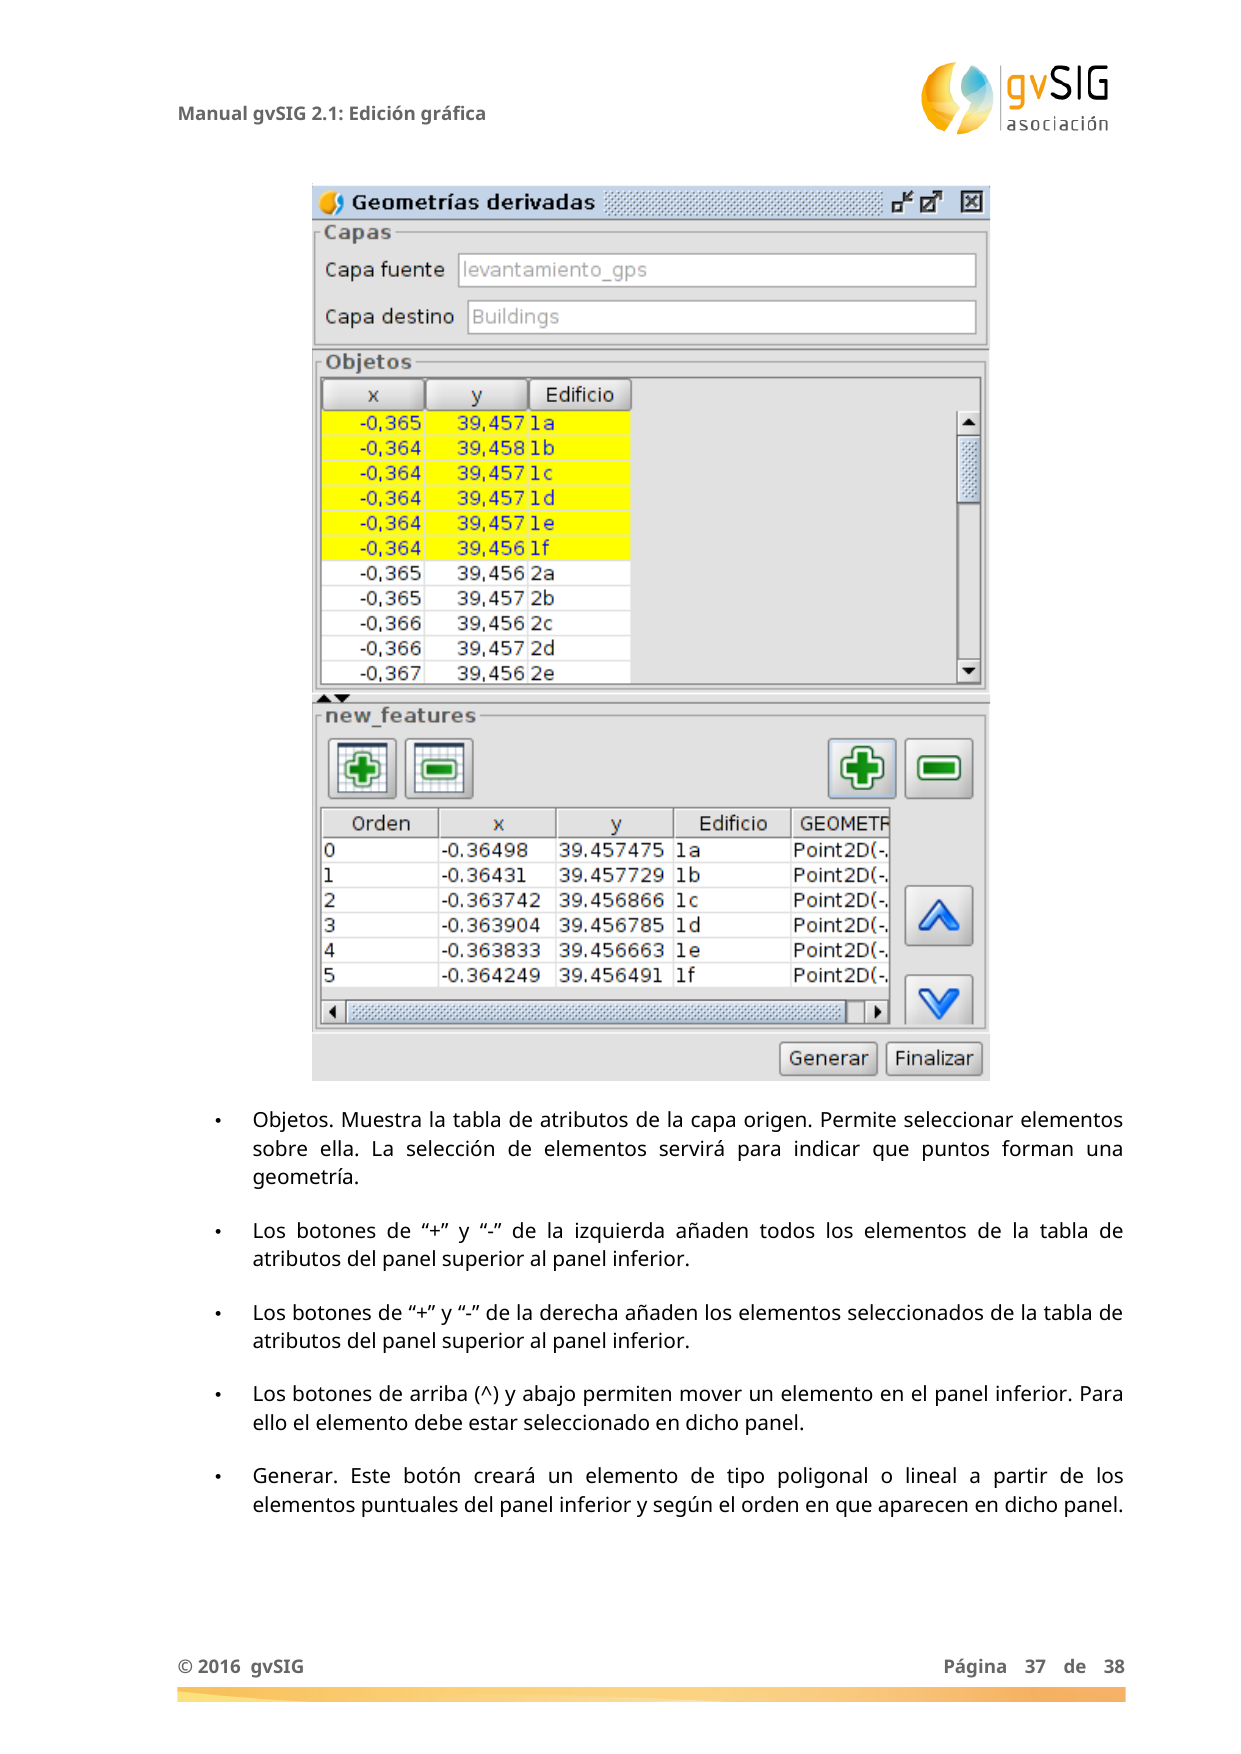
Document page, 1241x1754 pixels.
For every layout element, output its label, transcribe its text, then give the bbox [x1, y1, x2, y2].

list Los botones de “+” y “-” de la izquierda añaden todos los elementos de la tabla de atributos del panel superior al panel inferior. [215, 1216, 1125, 1273]
list Objetos. Muestra la tabla de atributos de la capa origen. Permite seleccionar elementos sobre ella. La selección de elementos servirá para indicar que puntos forman una geometría. [215, 1106, 1125, 1191]
picture [902, 47, 1122, 148]
list Los botones de arriba (^) y abajo permiten mover un elemento en el panel inferior. Para ello el elemento debe estar seleccionado en dicho panel. [215, 1379, 1125, 1436]
list Los botones de “+” y “-” de la derecha añaden los elementos seleccionados de la tabla de atributos del panel superior al panel inferior. [215, 1298, 1125, 1354]
picture [177, 1687, 1126, 1702]
list Generar. Este botón creará un elemento de tipo poligonal o lineal a partir de los elementos puntuales del panel inferior y según el orden en que aparecen en dicho panel. [215, 1461, 1125, 1518]
picture [312, 183, 990, 1081]
